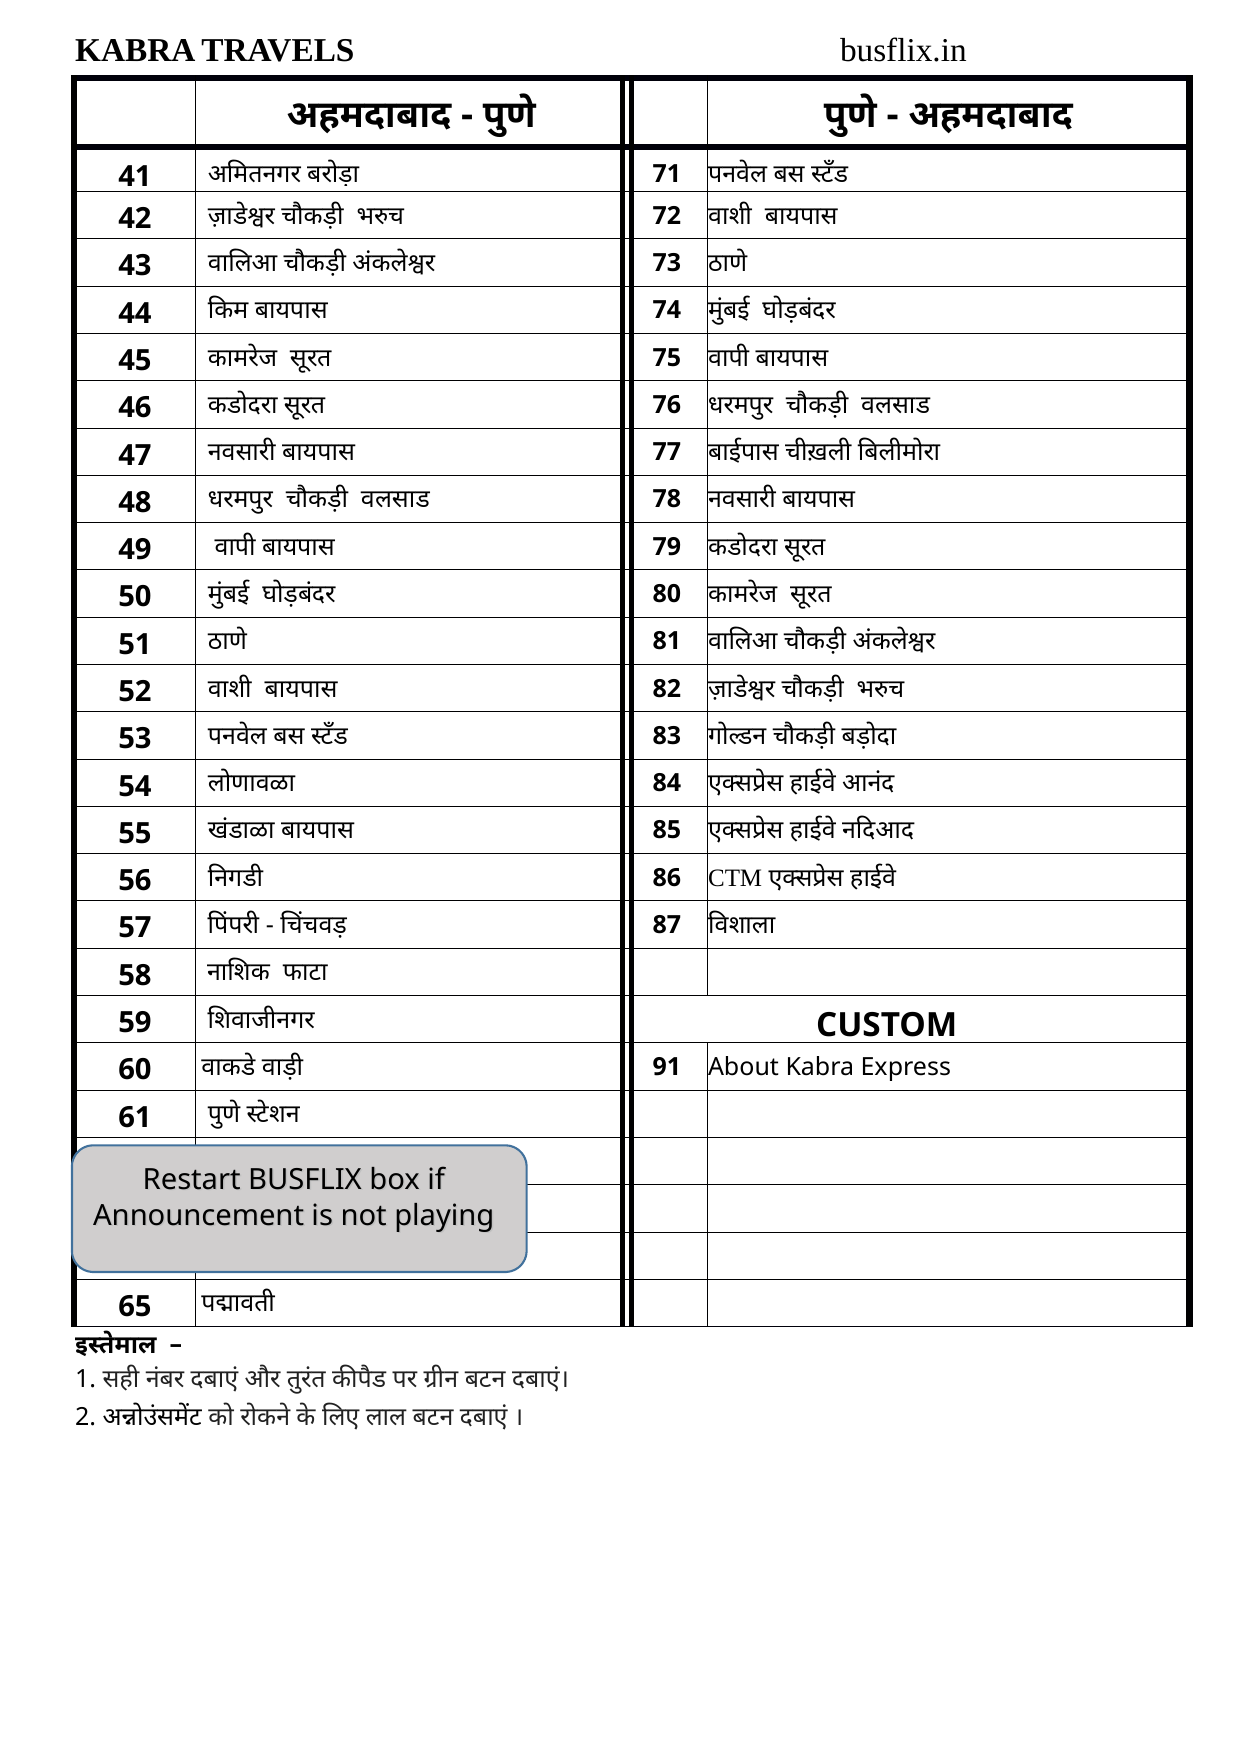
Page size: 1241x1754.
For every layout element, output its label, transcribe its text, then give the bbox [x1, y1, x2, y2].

table_cell 41 [77, 150, 195, 191]
table_cell गोल्डन चौकड़ी बड़ोदा [708, 712, 1186, 758]
table_cell एक्सप्रेस हाईवे नदिआद [708, 807, 1186, 853]
table_cell स्वारगेट [196, 1233, 620, 1279]
table_cell वालिआ चौकड़ी अंकलेश्वर [196, 239, 620, 286]
table_cell 73 [634, 239, 707, 286]
table_cell नाशिक फाटा [196, 949, 620, 995]
table_cell धरमपुर चौकड़ी वलसाड [196, 476, 620, 522]
table_cell 52 [77, 665, 195, 711]
table_cell विशाला [708, 901, 1186, 948]
table_cell [634, 1138, 707, 1184]
table_cell फातिमा नगर [528, 1185, 620, 1231]
table_cell 51 [77, 618, 195, 664]
table_cell 60 [77, 1043, 195, 1089]
table_cell [708, 949, 1186, 995]
table_cell 85 [634, 807, 707, 853]
table_cell वापी बायपास [196, 523, 620, 569]
text 1. सही नंबर दबाएं और तुरंत कीपैड पर ग्रीन बटन दबाएं। [75, 1361, 1165, 1398]
table_cell धरमपुर चौकड़ी वलसाड [708, 381, 1186, 427]
table_cell मुंबई घोड़बंदर [196, 570, 620, 617]
table_cell मुंबई घोड़बंदर [708, 287, 1186, 333]
table_cell 43 [77, 239, 195, 286]
table_cell किम बायपास [196, 287, 620, 333]
table_header पुणे - अहमदाबाद [708, 81, 1186, 144]
table_cell About Kabra Express [708, 1043, 1186, 1089]
table_cell कडोदरा सूरत [196, 381, 620, 427]
table_cell 50 [77, 570, 195, 617]
table_cell 87 [634, 901, 707, 948]
table_cell 47 [77, 429, 195, 475]
text 2. अन्नोउंसमेंट को रोकने के लिए लाल बटन दबाएं । [75, 1398, 1165, 1435]
table_cell 65 [77, 1280, 195, 1326]
table_cell [634, 949, 707, 995]
table_cell [634, 1091, 707, 1137]
table_cell शिवाजीनगर [196, 996, 620, 1042]
table_cell 58 [77, 949, 195, 995]
table_cell 86 [634, 854, 707, 900]
table_cell कामरेज सूरत [196, 334, 620, 380]
table_cell 78 [634, 476, 707, 522]
table_cell 72 [634, 192, 707, 238]
table_cell 42 [77, 192, 195, 238]
table_cell 83 [634, 712, 707, 758]
table_cell कामरेज सूरत [708, 570, 1186, 617]
table_cell [634, 1280, 707, 1326]
table_cell 80 [634, 570, 707, 617]
table_cell [708, 1233, 1186, 1279]
table_cell एक्सप्रेस हाईवे आनंद [708, 760, 1186, 806]
table_cell CUSTOM [634, 996, 1186, 1042]
table_cell पुणे स्टेशन [196, 1091, 620, 1137]
table_cell पनवेल बस स्टॅंड [196, 712, 620, 758]
table_cell 46 [77, 381, 195, 427]
table_cell [708, 1091, 1186, 1137]
table_cell वाशी बायपास [708, 192, 1186, 238]
table_cell ज़ाडेश्वर चौकड़ी भरुच [708, 665, 1186, 711]
table_cell लोणावळा [196, 760, 620, 806]
table_cell [634, 1233, 707, 1279]
table_cell [708, 1138, 1186, 1184]
table_cell 44 [77, 287, 195, 333]
table_cell ज़ाडेश्वर चौकड़ी भरुच [196, 192, 620, 238]
table_cell ठाणे [196, 618, 620, 664]
table_cell वाशी बायपास [196, 665, 620, 711]
table_cell निगडी [196, 854, 620, 900]
table_cell 54 [77, 760, 195, 806]
table_cell 59 [77, 996, 195, 1042]
table_cell हडपसर [196, 1138, 620, 1184]
table_header [77, 81, 195, 144]
text इस्तेमाल – [75, 1327, 1165, 1361]
table_cell अमितनगर बरोड़ा [196, 150, 620, 191]
table_cell 84 [634, 760, 707, 806]
table_cell 48 [77, 476, 195, 522]
table_cell पद्मावती [196, 1280, 620, 1326]
table_cell नवसारी बायपास [708, 476, 1186, 522]
table_cell 62 [77, 1138, 195, 1150]
table_cell 49 [77, 523, 195, 569]
table_cell वाकडे वाड़ी [196, 1043, 620, 1089]
table_header अहमदाबाद - पुणे [196, 81, 620, 144]
table_cell 61 [77, 1091, 195, 1137]
table_cell कडोदरा सूरत [708, 523, 1186, 569]
table_cell 81 [634, 618, 707, 664]
table_cell पनवेल बस स्टॅंड [708, 150, 1186, 191]
table_cell 74 [634, 287, 707, 333]
table_cell 57 [77, 901, 195, 948]
table_cell [634, 1185, 707, 1231]
table_cell CTM एक्सप्रेस हाईवे [708, 854, 1186, 900]
table_header [634, 81, 707, 144]
table_cell 56 [77, 854, 195, 900]
table_cell 76 [634, 381, 707, 427]
table_cell नवसारी बायपास [196, 429, 620, 475]
table_cell पिंपरी - चिंचवड़ [196, 901, 620, 948]
table_cell 82 [634, 665, 707, 711]
table_cell [708, 1280, 1186, 1326]
table_cell वालिआ चौकड़ी अंकलेश्वर [708, 618, 1186, 664]
table_cell 55 [77, 807, 195, 853]
table_cell 53 [77, 712, 195, 758]
table_cell खंडाळा बायपास [196, 807, 620, 853]
table_cell 71 [634, 150, 707, 191]
table_cell 45 [77, 334, 195, 380]
table_cell ठाणे [708, 239, 1186, 286]
table_cell 79 [634, 523, 707, 569]
table_cell 64 [77, 1267, 195, 1279]
table_cell 75 [634, 334, 707, 380]
table_cell 77 [634, 429, 707, 475]
table_cell बाईपास चीख़ली बिलीमोरा [708, 429, 1186, 475]
table_cell 91 [634, 1043, 707, 1089]
table_cell [708, 1185, 1186, 1231]
table_cell वापी बायपास [708, 334, 1186, 380]
